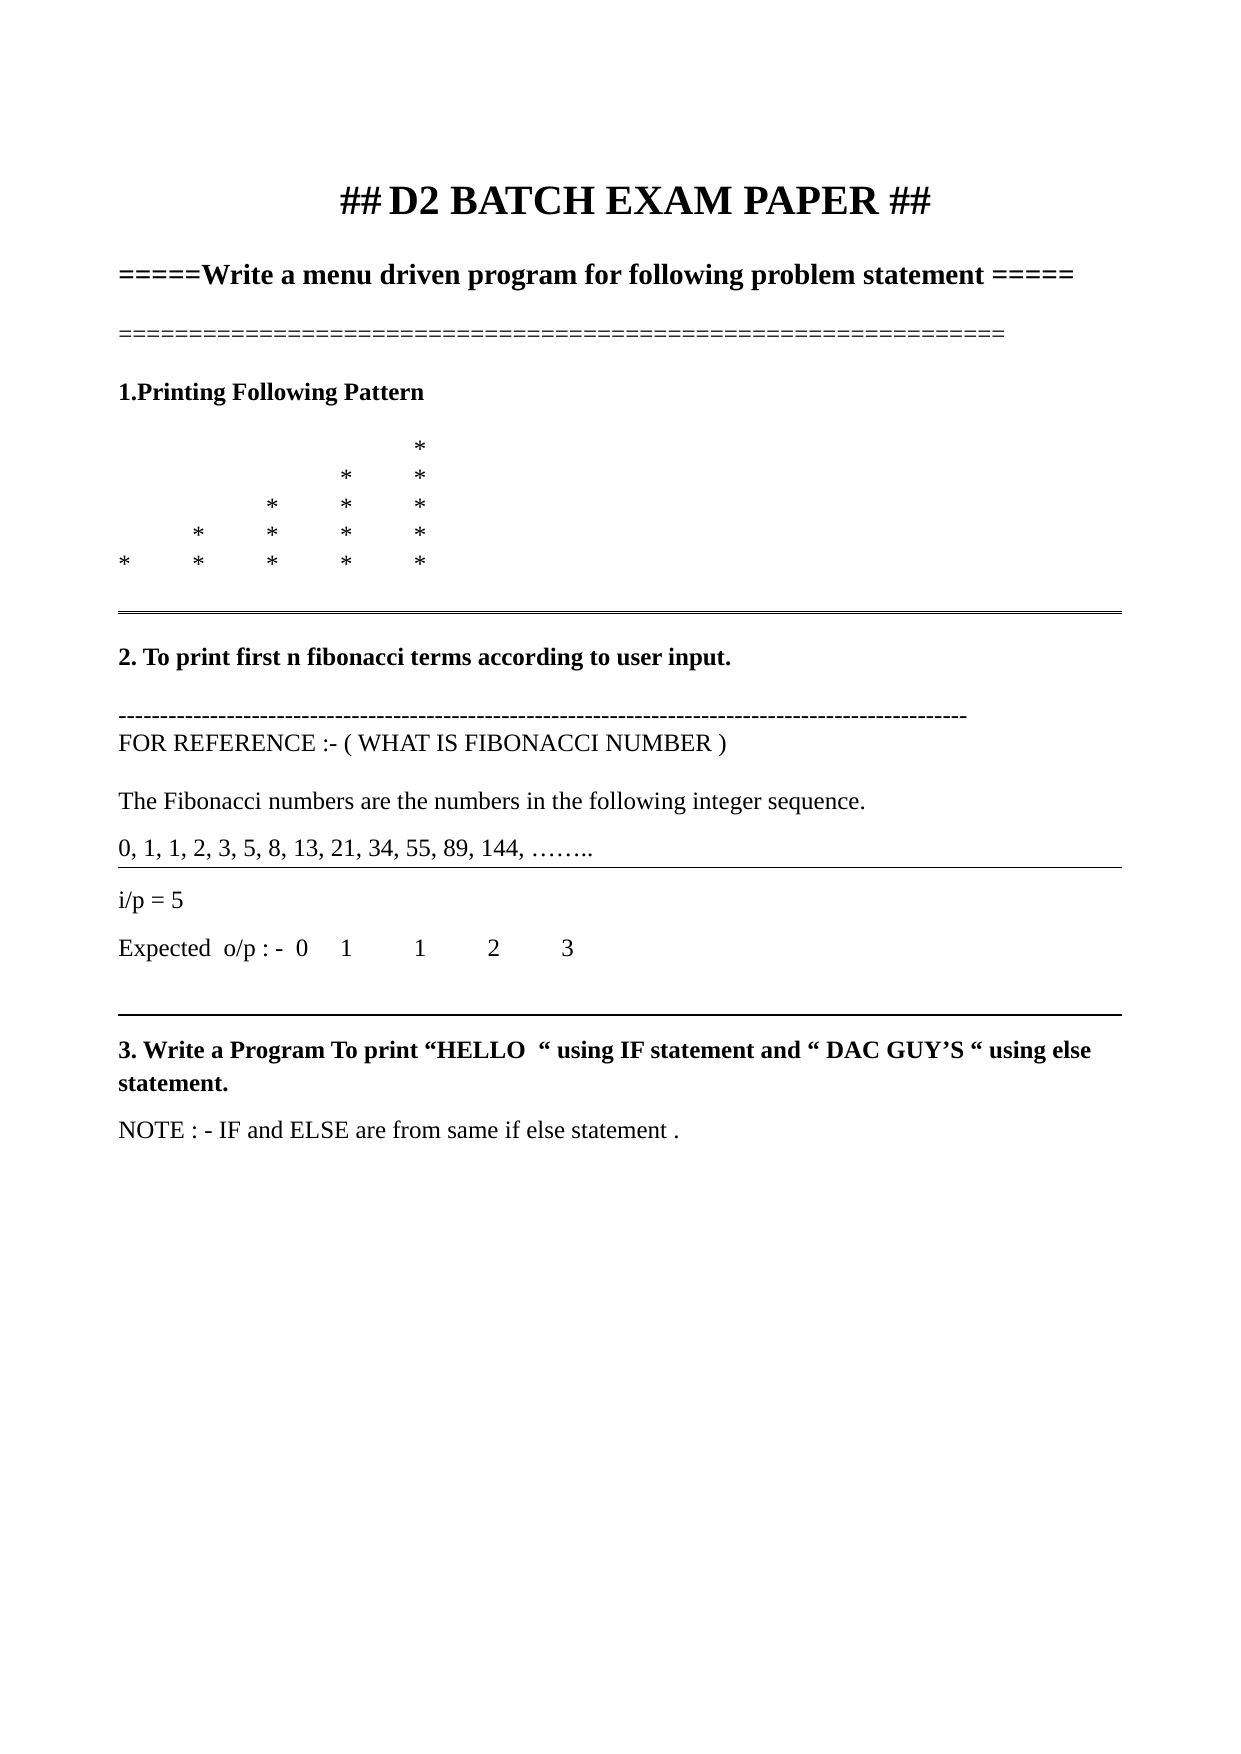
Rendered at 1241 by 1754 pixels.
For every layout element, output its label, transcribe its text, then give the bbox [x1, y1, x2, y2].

text =====Write a menu driven program for following problem statement ===== [118, 257, 1122, 291]
text ------------------------------------------------------------------------------------------------------ [118, 700, 1122, 728]
text 2. To print first n fibonacci terms according to user input. [118, 642, 1122, 671]
text FOR REFERENCE :- ( WHAT IS FIBONACCI NUMBER ) [118, 728, 1122, 757]
text 3. Write a Program To print “HELLO “ using IF statement and “ DAC GUY’S “ using else statement. [118, 1035, 1122, 1097]
text 1.Printing Following Pattern [118, 377, 1122, 406]
text Expected o/p : - 0 1 1 2 3 [118, 933, 1122, 962]
text i/p = 5 [118, 886, 1122, 914]
text * * * * * [118, 549, 1122, 578]
text =============================================================== [118, 319, 1122, 348]
text * * * [118, 492, 1122, 521]
text The Fibonacci numbers are the numbers in the following integer sequence. [118, 786, 1122, 815]
text * * [118, 463, 1122, 492]
text 0, 1, 1, 2, 3, 5, 8, 13, 21, 34, 55, 89, 144, …….. [118, 833, 1122, 867]
text * [118, 434, 1122, 463]
text * * * * [118, 521, 1122, 549]
text ## D2 BATCH EXAM PAPER ## [118, 176, 1122, 223]
text NOTE : - IF and ELSE are from same if else statement . [118, 1116, 1122, 1144]
